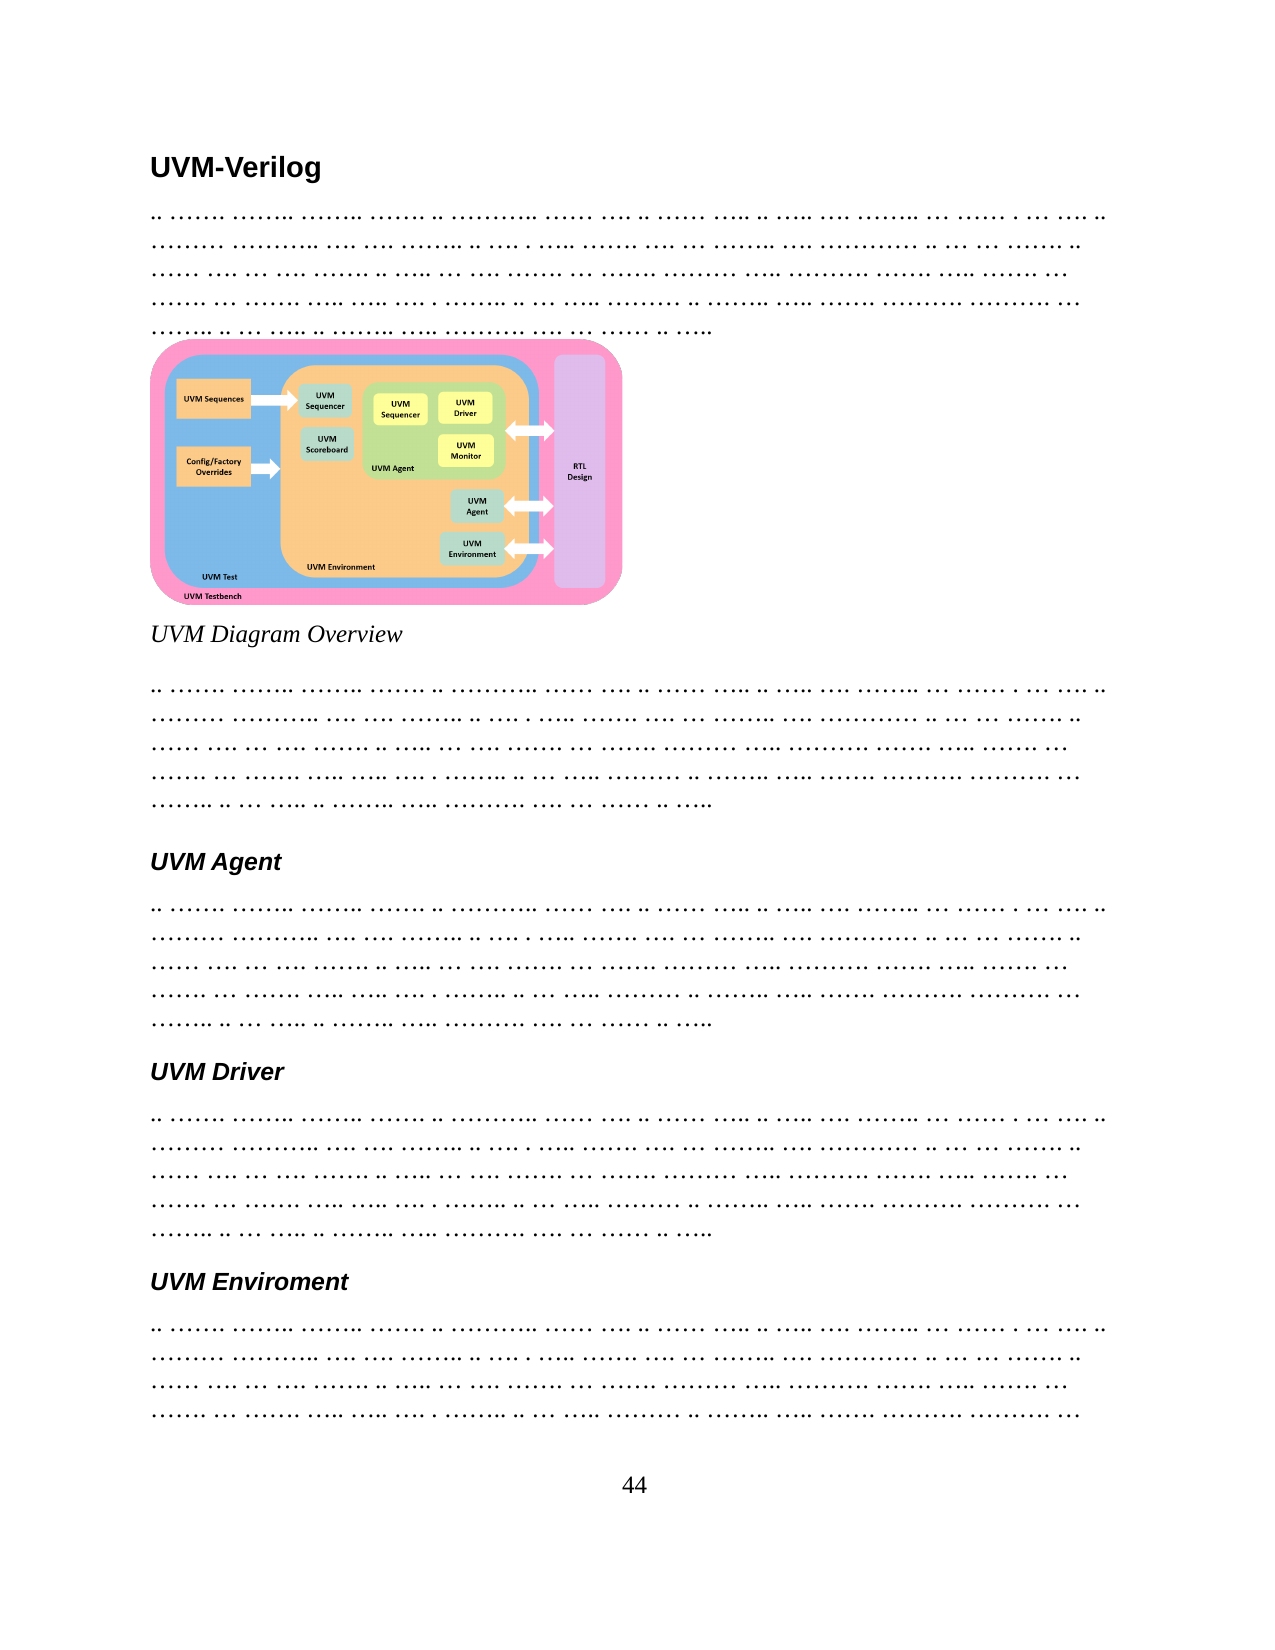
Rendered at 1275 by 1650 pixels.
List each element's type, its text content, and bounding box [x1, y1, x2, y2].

subtitle UVM-Verilog [150, 150, 1125, 183]
subtitle UVM Agent [150, 847, 1125, 876]
text UVM Diagram Overview [150, 619, 1125, 648]
text .. ……. …….. …….. ……. .. ……….. …… …. .. …… ….. .. ….. …. …….. … …… . … …. .. ……… ……….. …. …. …….. .. …. . ….. ……. …. … …….. …. ………… .. … … ……. .. …… …. … …. ……. .. ….. … …. ……. … ……. ……… ….. ………. ……. ….. ……. … ……. … ……. ….. ….. …. . …….. .. … ….. ……… .. …….. ….. ……. ………. ………. … …….. .. … ….. .. …….. ….. ………. …. … …… .. ….. [150, 196, 1125, 340]
subtitle UVM Enviroment [150, 1267, 1125, 1295]
text .. ……. …….. …….. ……. .. ……….. …… …. .. …… ….. .. ….. …. …….. … …… . … …. .. ……… ……….. …. …. …….. .. …. . ….. ……. …. … …….. …. ………… .. … … ……. .. …… …. … …. ……. .. ….. … …. ……. … ……. ……… ….. ………. ……. ….. ……. … ……. … ……. ….. ….. …. . …….. .. … ….. ……… .. …….. ….. ……. ………. ………. … [150, 1308, 1125, 1423]
text .. ……. …….. …….. ……. .. ……….. …… …. .. …… ….. .. ….. …. …….. … …… . … …. .. ……… ……….. …. …. …….. .. …. . ….. ……. …. … …….. …. ………… .. … … ……. .. …… …. … …. ……. .. ….. … …. ……. … ……. ……… ….. ………. ……. ….. ……. … ……. … ……. ….. ….. …. . …….. .. … ….. ……… .. …….. ….. ……. ………. ………. … …….. .. … ….. .. …….. ….. ………. …. … …… .. ….. [150, 888, 1125, 1032]
subtitle UVM Driver [150, 1057, 1125, 1086]
text .. ……. …….. …….. ……. .. ……….. …… …. .. …… ….. .. ….. …. …….. … …… . … …. .. ……… ……….. …. …. …….. .. …. . ….. ……. …. … …….. …. ………… .. … … ……. .. …… …. … …. ……. .. ….. … …. ……. … ……. ……… ….. ………. ……. ….. ……. … ……. … ……. ….. ….. …. . …….. .. … ….. ……… .. …….. ….. ……. ………. ………. … …….. .. … ….. .. …….. ….. ………. …. … …… .. ….. [150, 669, 1125, 813]
picture [150, 339, 623, 607]
text .. ……. …….. …….. ……. .. ……….. …… …. .. …… ….. .. ….. …. …….. … …… . … …. .. ……… ……….. …. …. …….. .. …. . ….. ……. …. … …….. …. ………… .. … … ……. .. …… …. … …. ……. .. ….. … …. ……. … ……. ……… ….. ………. ……. ….. ……. … ……. … ……. ….. ….. …. . …….. .. … ….. ……… .. …….. ….. ……. ………. ………. … …….. .. … ….. .. …….. ….. ………. …. … …… .. ….. [150, 1098, 1125, 1242]
